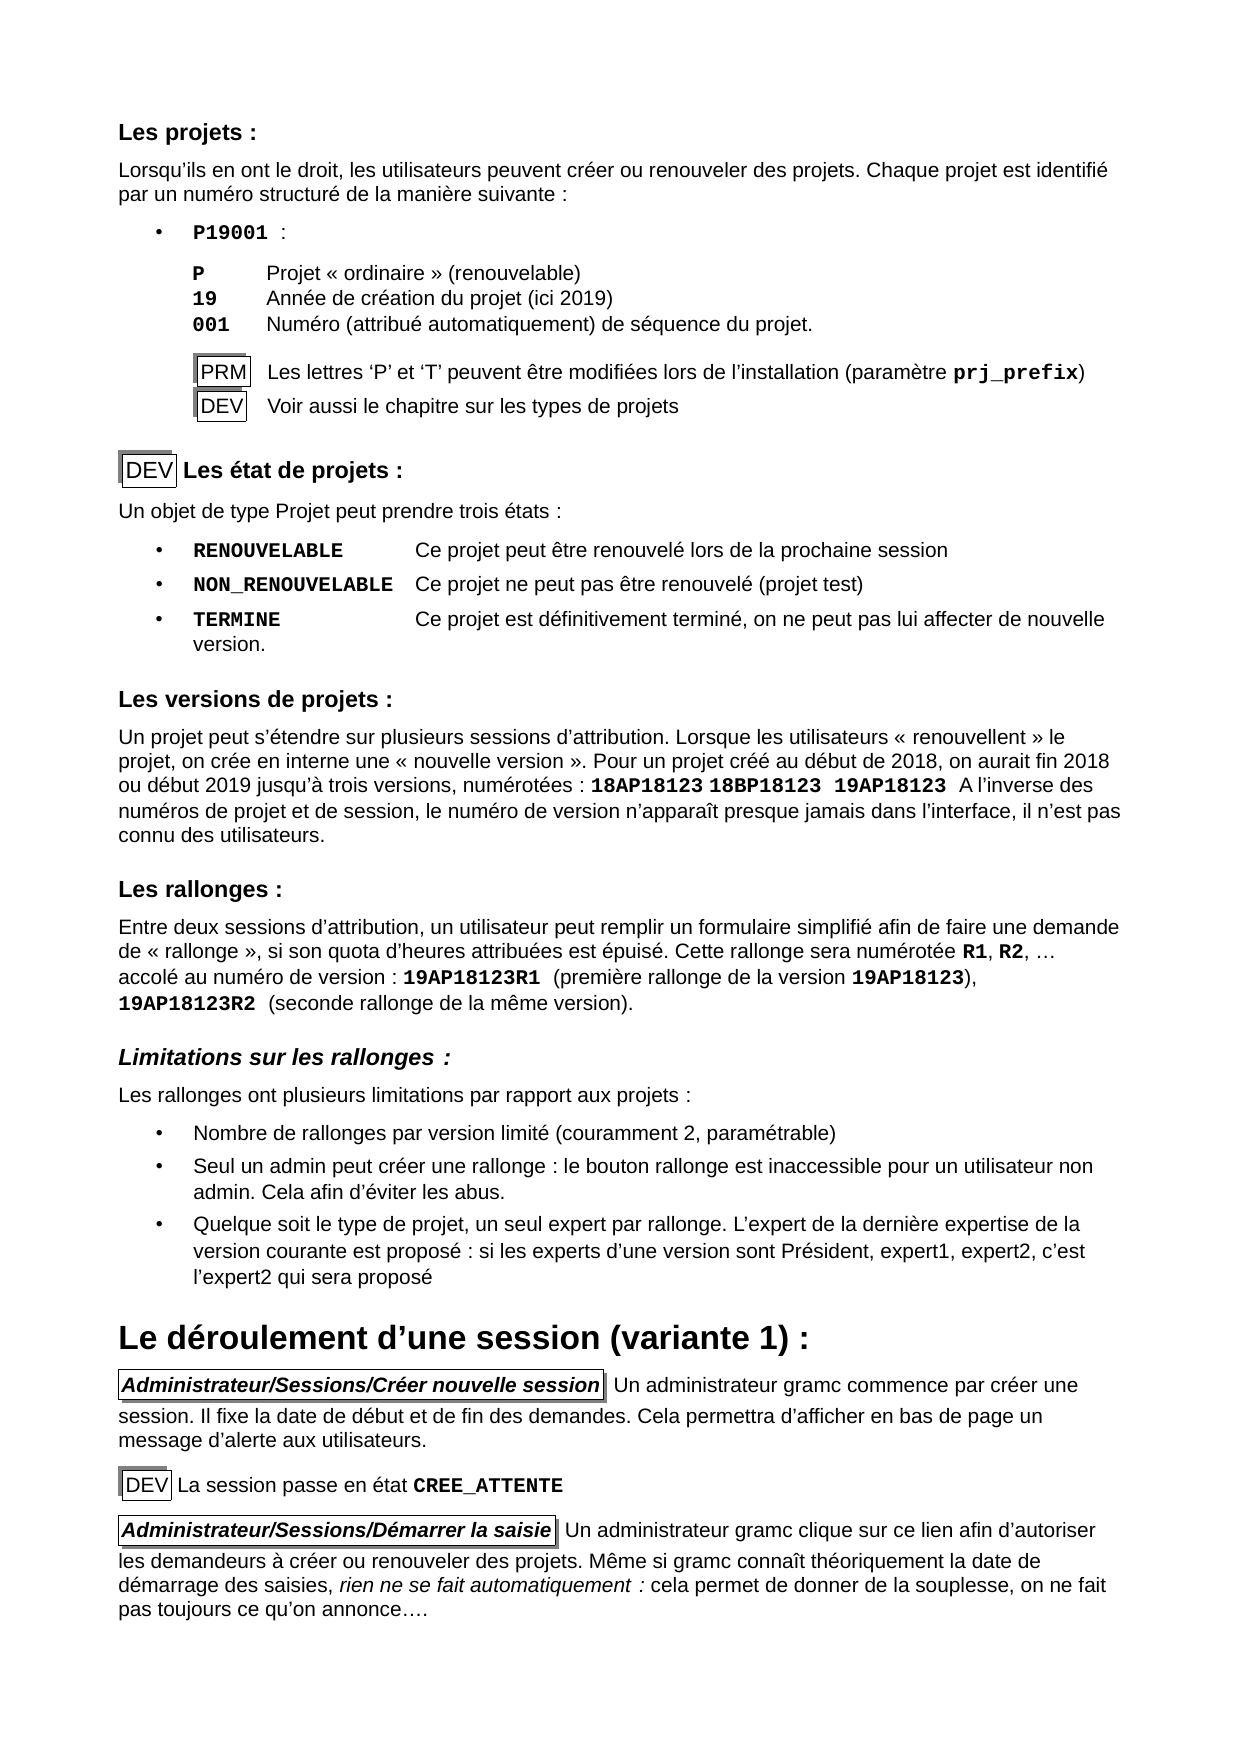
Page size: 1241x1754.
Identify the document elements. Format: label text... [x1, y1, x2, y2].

text Administrateur/Sessions/Démarrer la saisie Un administrateur gramc clique sur ce lien afin d’autoriser les demandeurs à créer ou renouveler des projets. Même si gramc connaît théoriquement la date de démarrage des saisies, rien ne se fait automatiquement : cela permet de donner de la souplesse, on ne fait pas toujours ce qu’on annonce…. [118, 1515, 1122, 1621]
subtitle Les versions de projets : [118, 685, 1122, 712]
list Seul un admin peut créer une rallonge : le bouton rallonge est inaccessible pour un utilisateur non admin. Cela afin d’éviter les abus. [156, 1153, 1122, 1204]
list P19001 : [155, 220, 1122, 246]
subtitle Le déroulement d’une session (variante 1) : [118, 1318, 1122, 1357]
list Nombre de rallonges par version limité (couramment 2, paramétrable) [156, 1121, 1122, 1145]
list NON_RENOUVELABLE Ce projet ne peut pas être renouvelé (projet test) [156, 572, 1122, 598]
text La session passe en état CREE_ATTENTE [167, 1466, 1122, 1500]
list Quelque soit le type de projet, un seul expert par rallonge. L’expert de la dernière expertise de la version courante est proposé : si les experts d’une version sont Président, expert1, expert2, c’est l’expert2 qui sera proposé [156, 1212, 1122, 1289]
list RENOUVELABLE Ce projet peut être renouvelé lors de la prochaine session [156, 538, 1122, 564]
text Administrateur/Sessions/Créer nouvelle session Un administrateur gramc commence par créer une session. Il fixe la date de début et de fin des demandes. Cela permettra d’afficher en bas de page un message d’alerte aux utilisateurs. [118, 1369, 1122, 1451]
text Un projet peut s’étendre sur plusieurs sessions d’attribution. Lorsque les utilisateurs « renouvellent » le projet, on crée en interne une « nouvelle version ». Pour un projet créé au début de 2018, on aurait fin 2018 ou début 2019 jusqu’à trois versions, numérotées : 18AP18123 18BP18123 19AP18123 A l’inverse des numéros de projet et de session, le numéro de version n’apparaît presque jamais dans l’interface, il n’est pas connu des utilisateurs. [118, 725, 1122, 846]
text Les rallonges ont plusieurs limitations par rapport aux projets : [118, 1083, 1122, 1107]
text Entre deux sessions d’attribution, un utilisateur peut remplir un formulaire simplifié afin de faire une demande de « rallonge », si son quota d’heures attribuées est épuisé. Cette rallonge sera numérotée R1, R2, … accolé au numéro de version : 19AP18123R1 (première rallonge de la version 19AP18123), 19AP18123R2 (seconde rallonge de la même version). [118, 915, 1122, 1016]
subtitle Limitations sur les rallonges : [118, 1043, 1122, 1070]
subtitle Les état de projets : [172, 450, 1122, 487]
list PRM Les lettres ‘P’ et ‘T’ peuvent être modifiées lors de l’installation (paramètre prj_prefix) DEV Voir aussi le chapitre sur les types de projets [156, 352, 1122, 421]
text DEV [123, 1471, 171, 1500]
subtitle DEV [123, 455, 176, 487]
text Un objet de type Projet peut prendre trois états : [118, 499, 1122, 523]
subtitle Les projets : [118, 118, 1122, 145]
subtitle Les rallonges : [118, 876, 1122, 902]
list TERMINE Ce projet est définitivement terminé, on ne peut pas lui affecter de nouvelle version. [155, 606, 1122, 656]
text P Projet « ordinaire » (renouvelable) 19 Année de création du projet (ici 2019) 001 Numéro (attribué automatiquement) de séquence du projet. [118, 260, 1122, 338]
text Lorsqu’ils en ont le droit, les utilisateurs peuvent créer ou renouveler des projets. Chaque projet est identifié par un numéro structuré de la manière suivante : [118, 157, 1122, 205]
